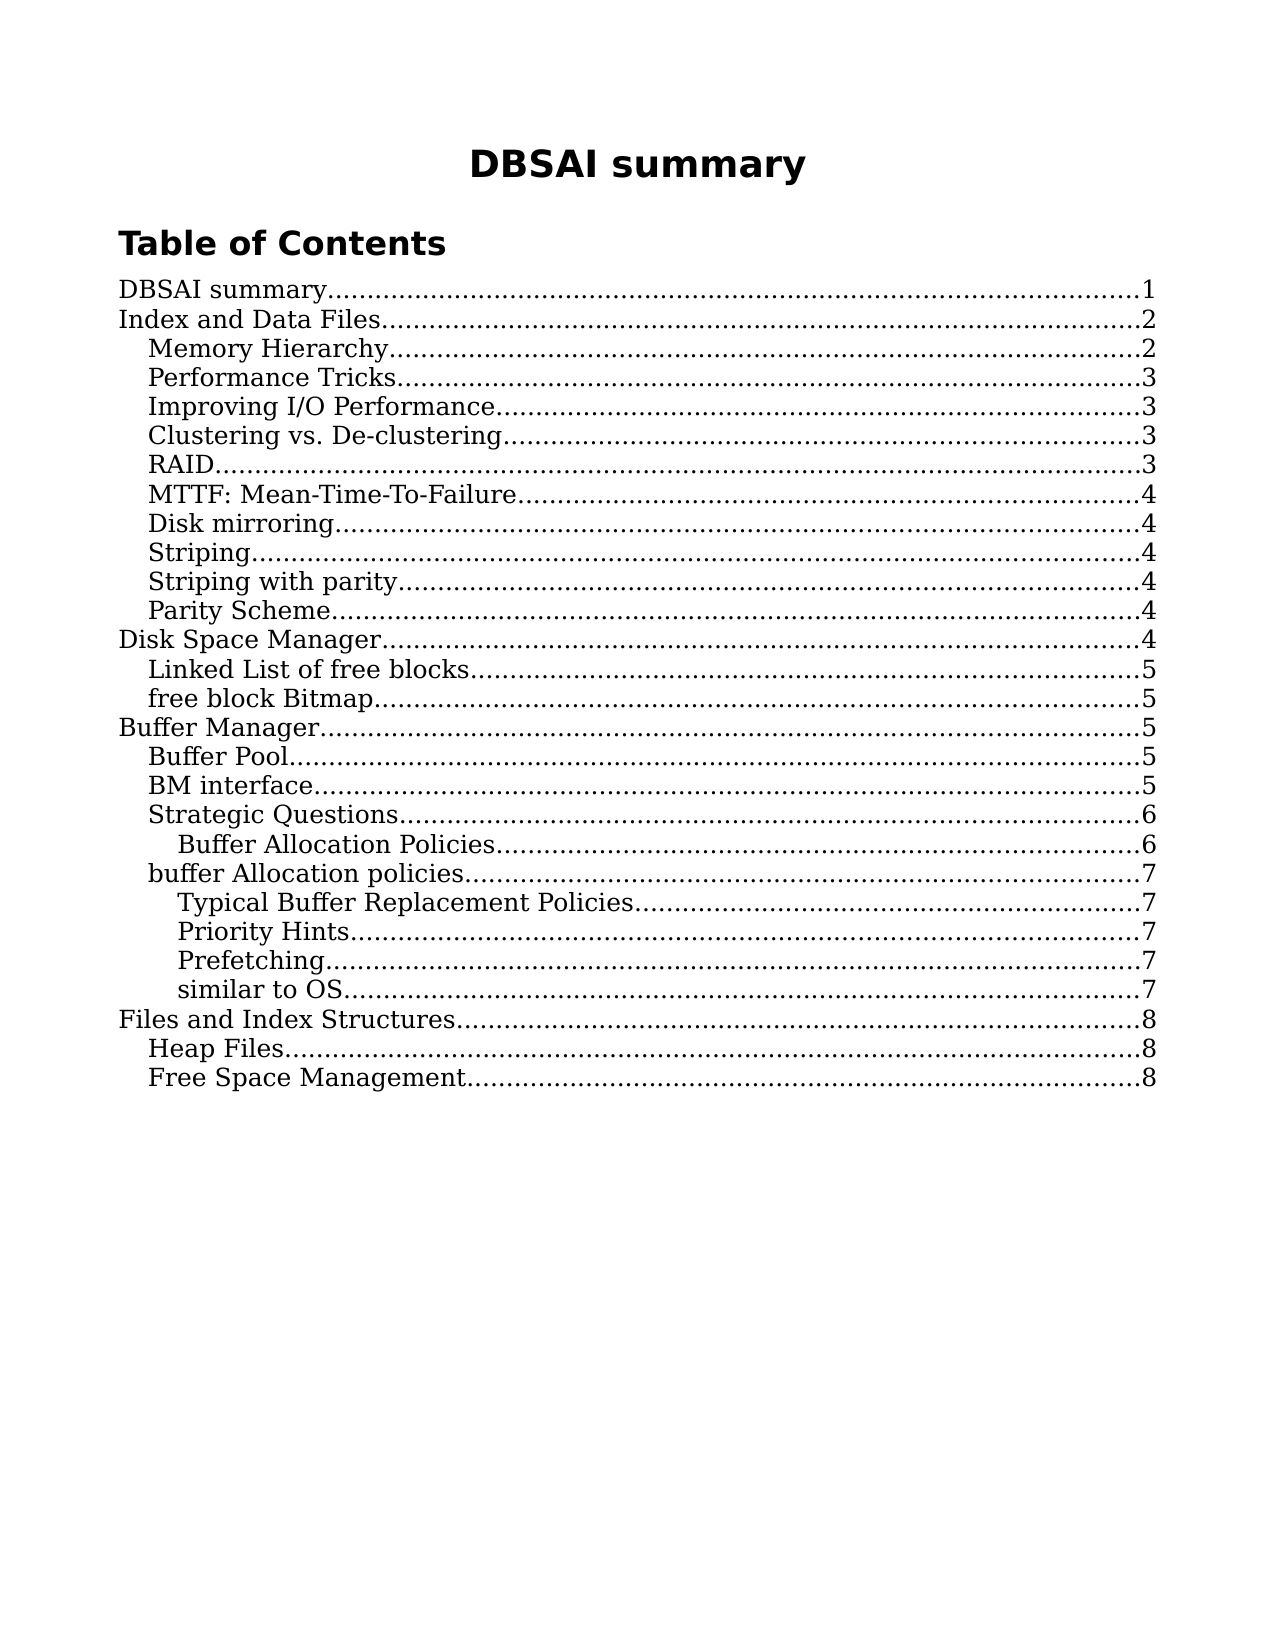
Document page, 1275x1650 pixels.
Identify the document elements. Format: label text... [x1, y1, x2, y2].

text Improving I/O Performance 3 [148, 392, 1157, 421]
text free block Bitmap 5 [148, 684, 1157, 713]
text Parity Scheme 4 [148, 596, 1157, 626]
text Index and Data Files 2 [118, 305, 1157, 334]
text Striping with parity 4 [148, 567, 1157, 596]
text Disk Space Manager 4 [118, 626, 1157, 655]
text Free Space Management 8 [148, 1063, 1157, 1092]
text Memory Hierarchy 2 [148, 334, 1157, 363]
text Typical Buffer Replacement Policies 7 [177, 888, 1157, 917]
subtitle Table of Contents [118, 224, 1157, 263]
text Prefetching 7 [177, 946, 1157, 976]
text MTTF: Mean-Time-To-Failure 4 [148, 480, 1157, 509]
text Heap Files 8 [148, 1034, 1157, 1063]
text Buffer Pool 5 [148, 742, 1157, 771]
text Performance Tricks 3 [148, 363, 1157, 392]
text Striping 4 [148, 538, 1157, 567]
text similar to OS 7 [177, 976, 1157, 1005]
text buffer Allocation policies 7 [148, 859, 1157, 888]
text Buffer Manager 5 [118, 713, 1157, 742]
text RAID 3 [148, 451, 1157, 480]
text Buffer Allocation Policies 6 [177, 830, 1157, 859]
text Clustering vs. De-clustering 3 [148, 421, 1157, 451]
text Files and Index Structures 8 [118, 1005, 1157, 1034]
text BM interface 5 [148, 771, 1157, 801]
text Linked List of free blocks 5 [148, 655, 1157, 684]
title DBSAI summary [118, 143, 1157, 187]
text Disk mirroring 4 [148, 509, 1157, 538]
text Strategic Questions 6 [148, 801, 1157, 830]
text DBSAI summary 1 [118, 276, 1157, 305]
text Priority Hints 7 [177, 917, 1157, 946]
